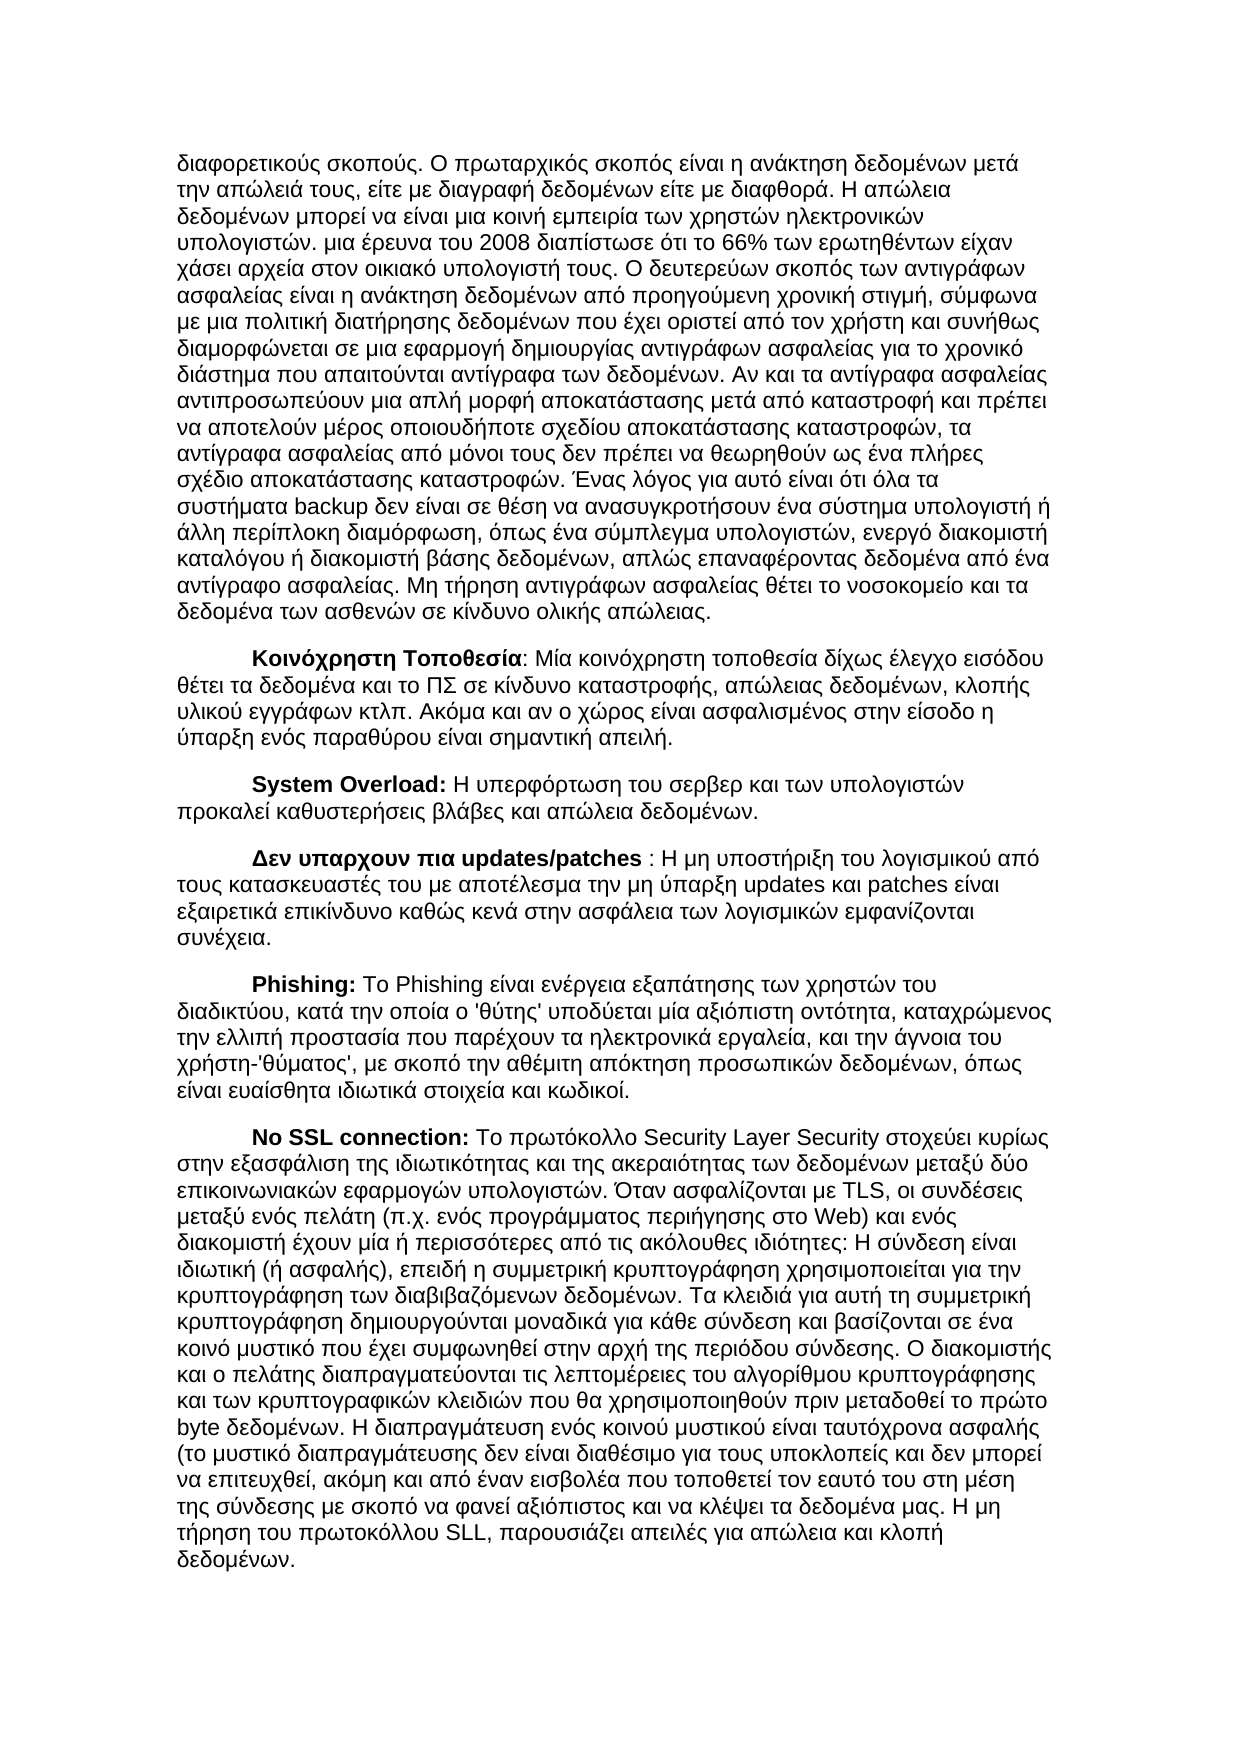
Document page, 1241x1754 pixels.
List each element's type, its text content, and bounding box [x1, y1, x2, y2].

text Κοινόχρηστη Τοποθεσία: Μία κοινόχρηστη τοποθεσία δίχως έλεγχο εισόδου θέτει τα δεδομένα και το ΠΣ σε κίνδυνο καταστροφής, απώλειας δεδομένων, κλοπής υλικού εγγράφων κτλπ. Ακόμα και αν ο χώρος είναι ασφαλισμένος στην είσοδο η ύπαρξη ενός παραθύρου είναι σημαντική απειλή. [177, 645, 1053, 751]
text διαφορετικούς σκοπούς. Ο πρωταρχικός σκοπός είναι η ανάκτηση δεδομένων μετά την απώλειά τους, είτε με διαγραφή δεδομένων είτε με διαφθορά. Η απώλεια δεδομένων μπορεί να είναι μια κοινή εμπειρία των χρηστών ηλεκτρονικών υπολογιστών. μια έρευνα του 2008 διαπίστωσε ότι το 66% των ερωτηθέντων είχαν χάσει αρχεία στον οικιακό υπολογιστή τους. Ο δευτερεύων σκοπός των αντιγράφων ασφαλείας είναι η ανάκτηση δεδομένων από προηγούμενη χρονική στιγμή, σύμφωνα με μια πολιτική διατήρησης δεδομένων που έχει οριστεί από τον χρήστη και συνήθως διαμορφώνεται σε μια εφαρμογή δημιουργίας αντιγράφων ασφαλείας για το χρονικό διάστημα που απαιτούνται αντίγραφα των δεδομένων. Αν και τα αντίγραφα ασφαλείας αντιπροσωπεύουν μια απλή μορφή αποκατάστασης μετά από καταστροφή και πρέπει να αποτελούν μέρος οποιουδήποτε σχεδίου αποκατάστασης καταστροφών, τα αντίγραφα ασφαλείας από μόνοι τους δεν πρέπει να θεωρηθούν ως ένα πλήρες σχέδιο αποκατάστασης καταστροφών. Ένας λόγος για αυτό είναι ότι όλα τα συστήματα backup δεν είναι σε θέση να ανασυγκροτήσουν ένα σύστημα υπολογιστή ή άλλη περίπλοκη διαμόρφωση, όπως ένα σύμπλεγμα υπολογιστών, ενεργό διακομιστή καταλόγου ή διακομιστή βάσης δεδομένων, απλώς επαναφέροντας δεδομένα από ένα αντίγραφο ασφαλείας. Μη τήρηση αντιγράφων ασφαλείας θέτει το νοσοκομείο και τα δεδομένα των ασθενών σε κίνδυνο ολικής απώλειας. [177, 150, 1053, 624]
text No SSL connection: Το πρωτόκολλο Security Layer Security στοχεύει κυρίως στην εξασφάλιση της ιδιωτικότητας και της ακεραιότητας των δεδομένων μεταξύ δύο επικοινωνιακών εφαρμογών υπολογιστών. Όταν ασφαλίζονται με TLS, οι συνδέσεις μεταξύ ενός πελάτη (π.χ. ενός προγράμματος περιήγησης στο Web) και ενός διακομιστή έχουν μία ή περισσότερες από τις ακόλουθες ιδιότητες: Η σύνδεση είναι ιδιωτική (ή ασφαλής), επειδή η συμμετρική κρυπτογράφηση χρησιμοποιείται για την κρυπτογράφηση των διαβιβαζόμενων δεδομένων. Τα κλειδιά για αυτή τη συμμετρική κρυπτογράφηση δημιουργούνται μοναδικά για κάθε σύνδεση και βασίζονται σε ένα κοινό μυστικό που έχει συμφωνηθεί στην αρχή της περιόδου σύνδεσης. Ο διακομιστής και ο πελάτης διαπραγματεύονται τις λεπτομέρειες του αλγορίθμου κρυπτογράφησης και των κρυπτογραφικών κλειδιών που θα χρησιμοποιηθούν πριν μεταδοθεί το πρώτο byte δεδομένων. Η διαπραγμάτευση ενός κοινού μυστικού είναι ταυτόχρονα ασφαλής (το μυστικό διαπραγμάτευσης δεν είναι διαθέσιμο για τους υποκλοπείς και δεν μπορεί να επιτευχθεί, ακόμη και από έναν εισβολέα που τοποθετεί τον εαυτό του στη μέση της σύνδεσης με σκοπό να φανεί αξιόπιστος και να κλέψει τα δεδομένα μας. Η μη τήρηση του πρωτοκόλλου SLL, παρουσιάζει απειλές για απώλεια και κλοπή δεδομένων. [177, 1124, 1053, 1572]
text Phishing: Το Phishing είναι ενέργεια εξαπάτησης των χρηστών του διαδικτύου, κατά την οποία ο 'θύτης' υποδύεται μία αξιόπιστη οντότητα, καταχρώμενος την ελλιπή προστασία που παρέχουν τα ηλεκτρονικά εργαλεία, και την άγνοια του χρήστη-'θύματος', με σκοπό την αθέμιτη απόκτηση προσωπικών δεδομένων, όπως είναι ευαίσθητα ιδιωτικά στοιχεία και κωδικοί. [177, 971, 1053, 1103]
text System Overload: Η υπερφόρτωση του σερβερ και των υπολογιστών προκαλεί καθυστερήσεις βλάβες και απώλεια δεδομένων. [177, 771, 1053, 824]
text Δεν υπαρχουν πια updates/patches : Η μη υποστήριξη του λογισμικού από τους κατασκευαστές του με αποτέλεσμα την μη ύπαρξη updates και patches είναι εξαιρετικά επικίνδυνο καθώς κενά στην ασφάλεια των λογισμικών εμφανίζονται συνέχεια. [177, 845, 1053, 950]
